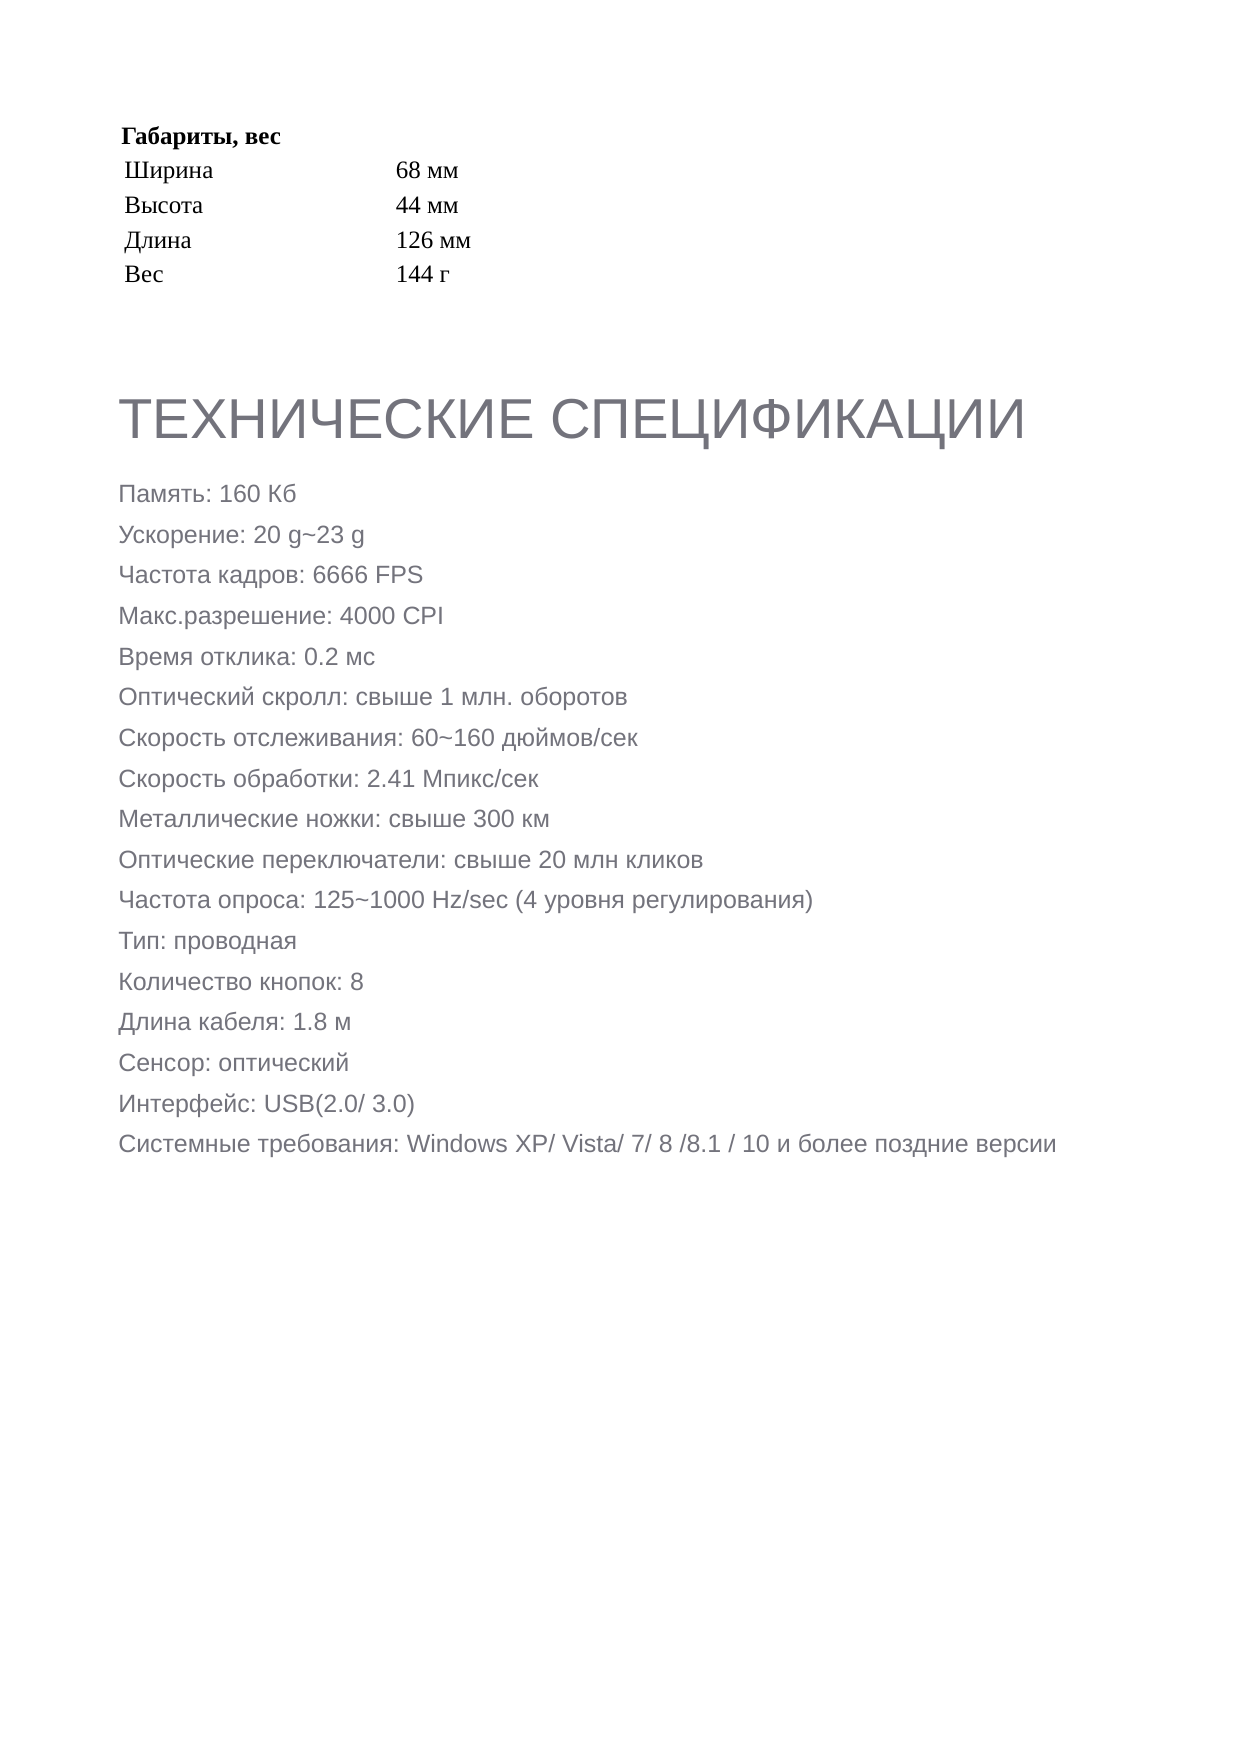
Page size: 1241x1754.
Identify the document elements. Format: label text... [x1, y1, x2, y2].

table_cell 68 мм [393, 153, 1122, 187]
table_cell Вес [118, 256, 393, 291]
text ТЕХНИЧЕСКИЕ СПЕЦИФИКАЦИИ [118, 348, 1122, 450]
table_cell Длина [118, 222, 393, 256]
table_cell 144 г [393, 256, 1122, 291]
table_cell 126 мм [393, 222, 1122, 256]
table_cell Ширина [118, 153, 393, 187]
text Память: 160 Кб Ускорение: 20 g~23 g Частота кадров: 6666 FPS Макс.разрешение: 4000 CPI Время отклика: 0.2 мс Оптический скролл: свыше 1 млн. оборотов Скорость отслеживания: 60~160 дюймов/сек Скорость обработки: 2.41 Мпикс/сек Металлические ножки: свыше 300 км Оптические переключатели: свыше 20 млн кликов Частота опроса: 125~1000 Hz/sec (4 уровня регулирования) Тип: проводная Количество кнопок: 8 Длина кабеля: 1.8 м Сенсор: оптический Интерфейс: USB(2.0/ 3.0) Системные требования: Windows XP/ Vista/ 7/ 8 /8.1 / 10 и более поздние версии [118, 467, 1086, 1158]
table_cell 44 мм [393, 187, 1122, 222]
table_cell Габариты, вес [118, 118, 1122, 153]
table_cell Высота [118, 187, 393, 222]
